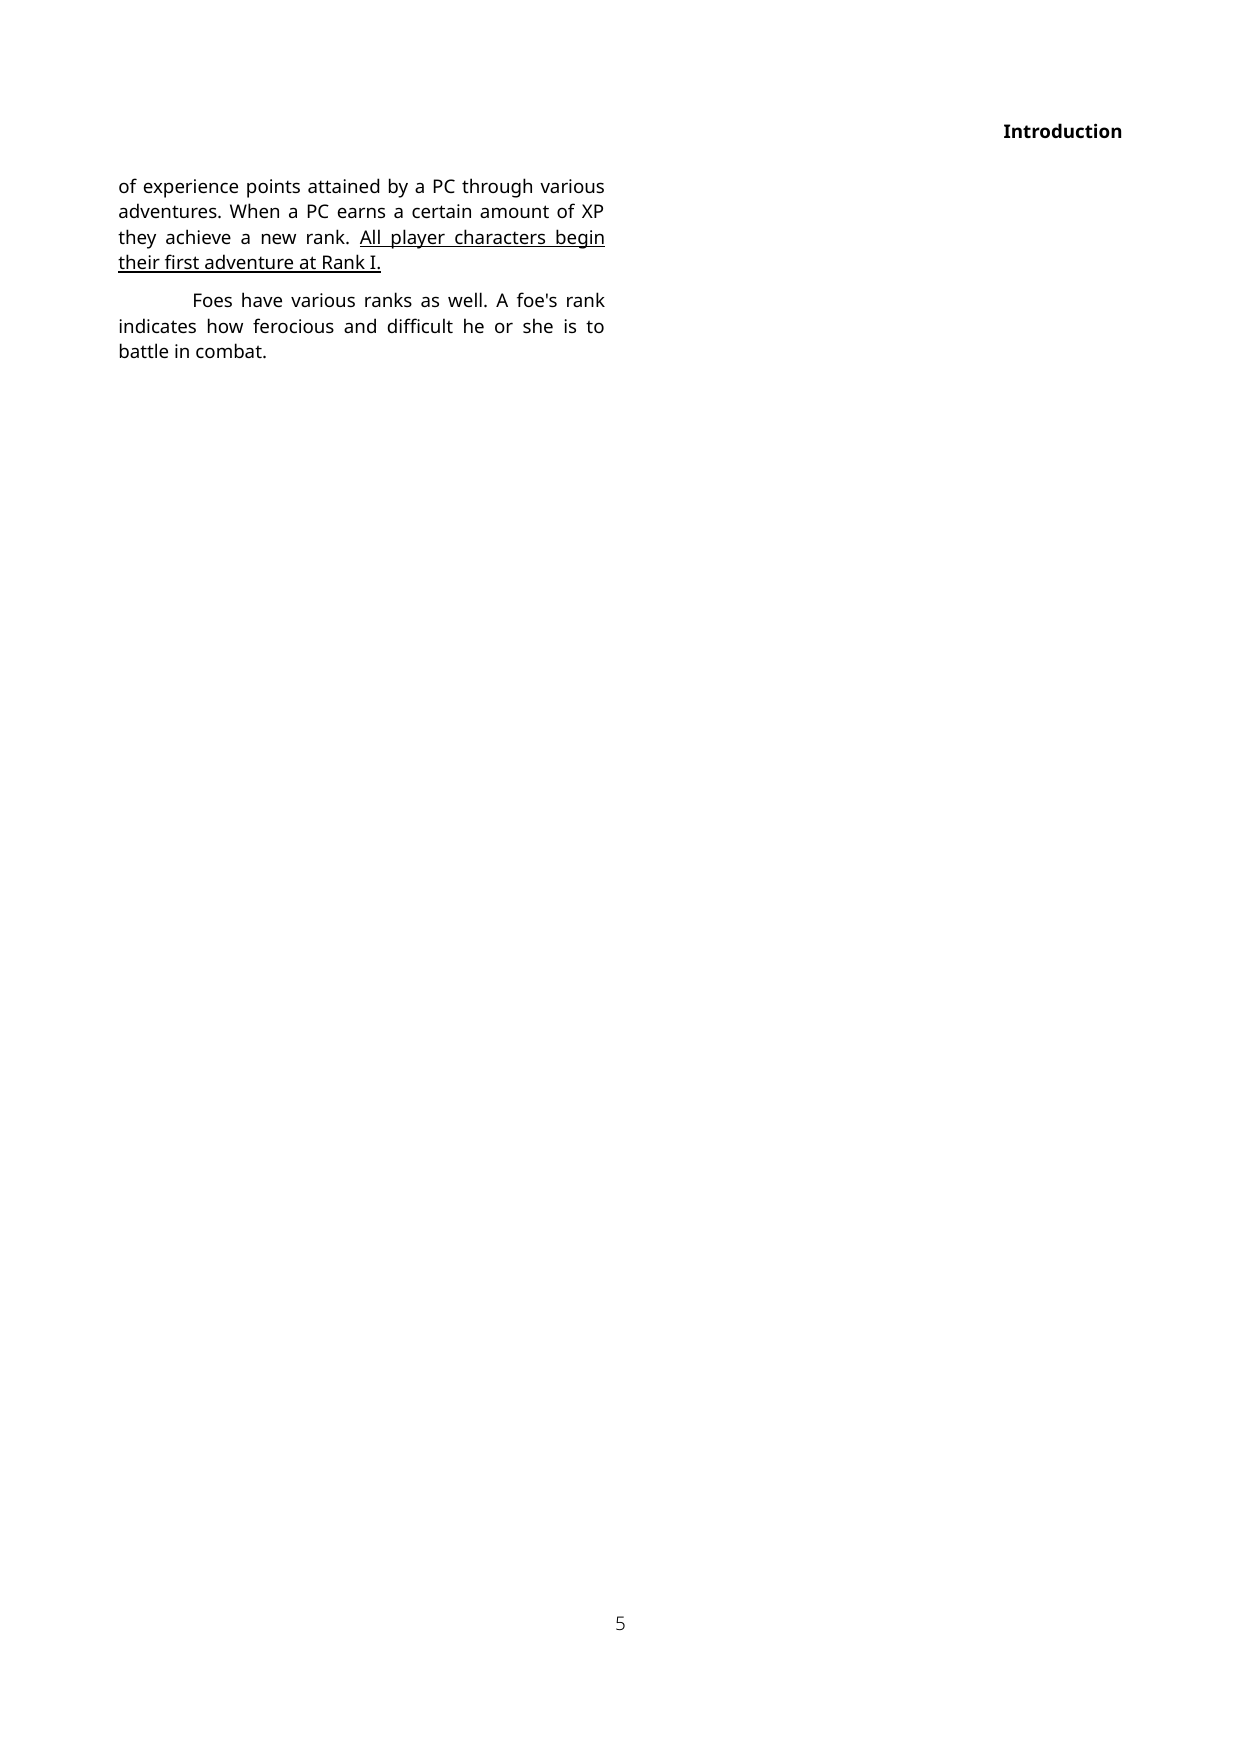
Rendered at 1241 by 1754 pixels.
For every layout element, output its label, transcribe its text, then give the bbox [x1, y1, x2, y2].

text Foes have various ranks as well. A foe's rank indicates how ferocious and difficult he or she is to battle in combat. [118, 288, 605, 364]
text of experience points attained by a PC through various adventures. When a PC earns a certain amount of XP they achieve a new rank. All player characters begin their first adventure at Rank I. [118, 173, 605, 275]
